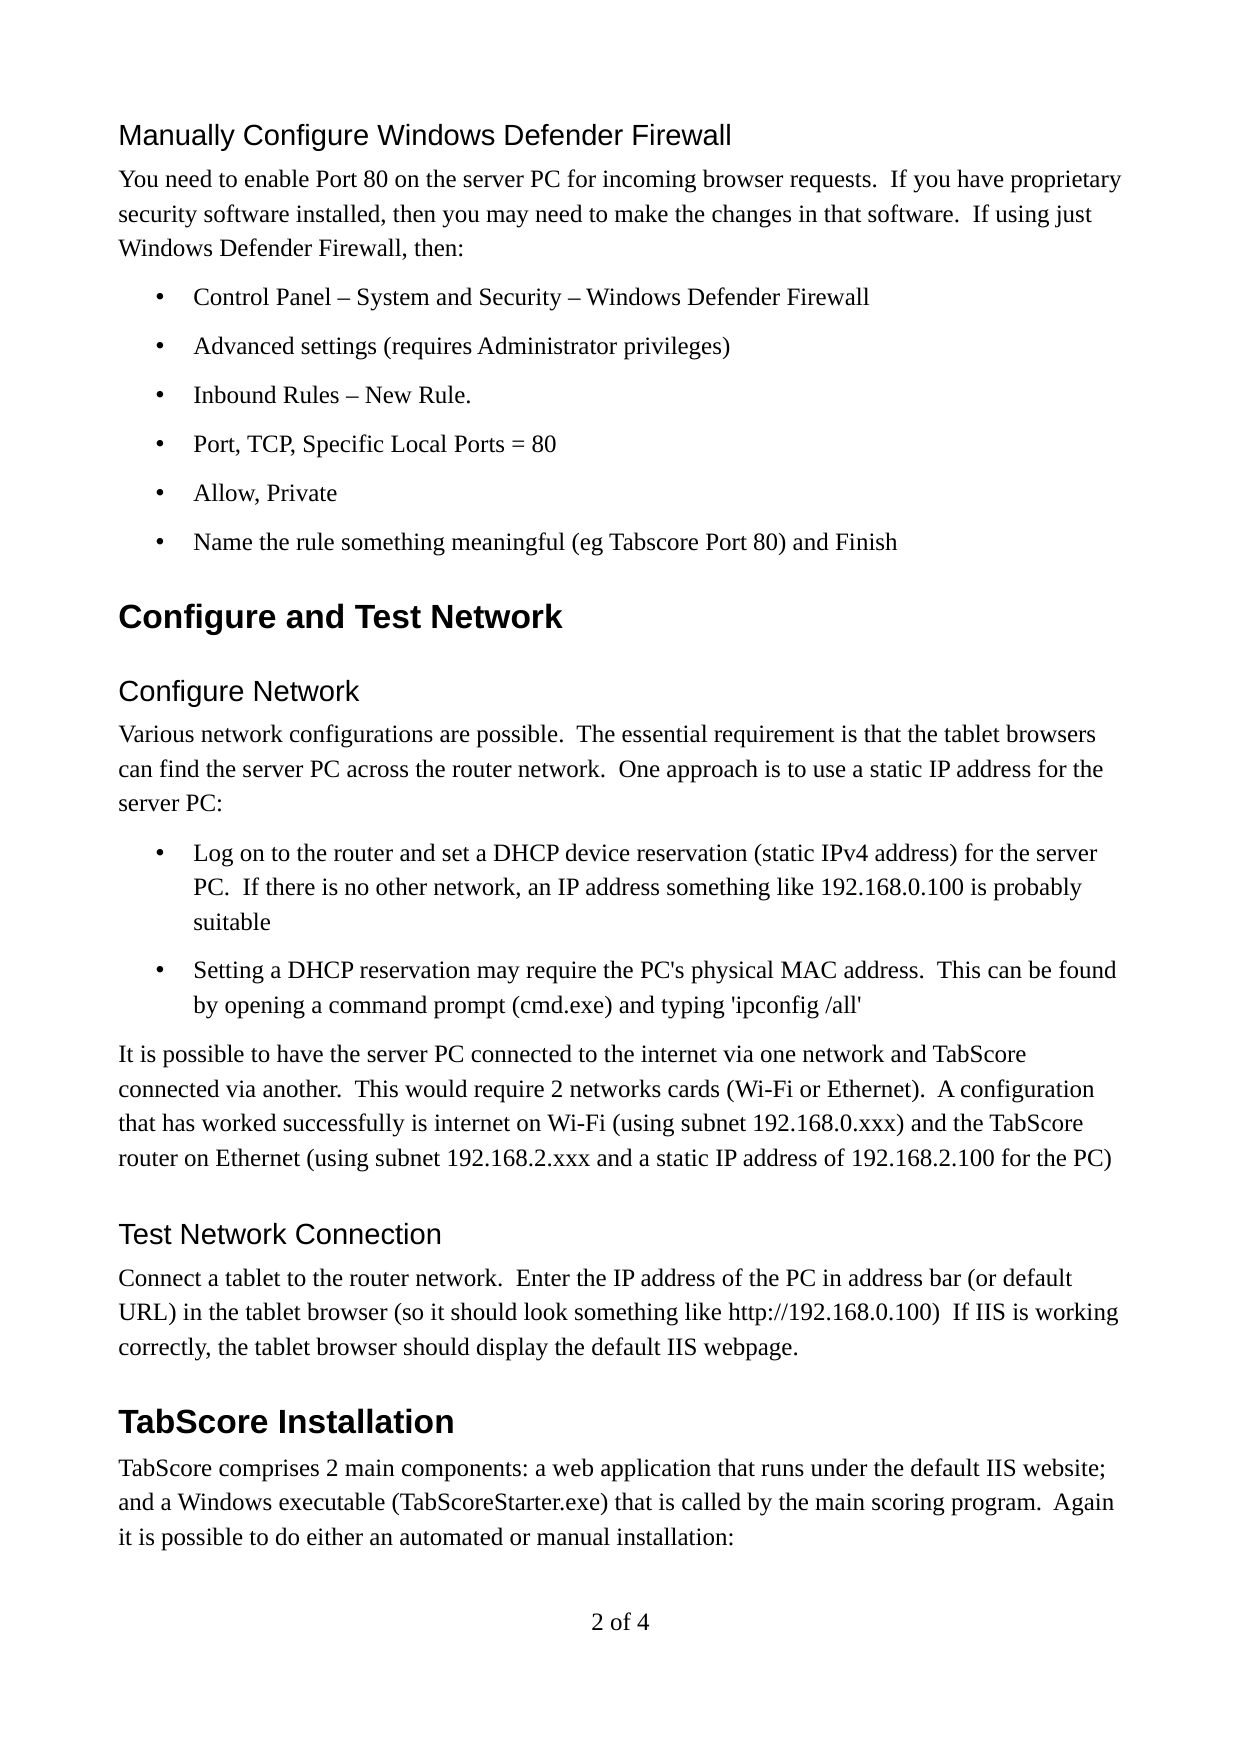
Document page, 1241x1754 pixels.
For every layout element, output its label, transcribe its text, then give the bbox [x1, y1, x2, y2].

text Connect a tablet to the router network. Enter the IP address of the PC in address bar (or default URL) in the tablet browser (so it should look something like http://192.168.0.100) If IIS is working correctly, the tablet browser should display the default IIS webpage. [118, 1263, 1122, 1360]
subtitle Configure and Test Network [118, 597, 1122, 636]
list Port, TCP, Specific Local Ports = 80 [156, 429, 1122, 458]
list Log on to the router and set a DHCP device reservation (static IPv4 address) for the server PC. If there is no other network, an IP address something like 192.168.0.100 is probably suitable [156, 838, 1122, 935]
list Inbound Rules – New Rule. [156, 380, 1122, 409]
subtitle TabScore Installation [118, 1402, 1122, 1440]
subtitle Configure Network [118, 673, 1122, 707]
text TabScore comprises 2 main components: a web application that runs under the default IIS website; and a Windows executable (TabScoreStarter.exe) that is called by the main scoring program. Again it is possible to do either an automated or manual installation: [118, 1453, 1122, 1550]
list Setting a DHCP reservation may require the PC's physical MAC address. This can be found by opening a command prompt (cmd.exe) and typing 'ipconfig /all' [156, 956, 1122, 1019]
list Name the rule something meaningful (eg Tabscore Port 80) and Finish [156, 527, 1122, 556]
subtitle Test Network Connection [118, 1217, 1122, 1250]
text Various network configurations are possible. The essential requirement is that the tablet browsers can find the server PC across the router network. One approach is to use a static IP address for the server PC: [118, 719, 1122, 817]
text You need to enable Port 80 on the server PC for incoming browser requests. If you have proprietary security software installed, then you may need to make the changes in that software. If using just Windows Defender Firewall, then: [118, 164, 1122, 262]
list Advanced settings (requires Administrator privileges) [156, 331, 1122, 360]
list Control Panel – System and Security – Windows Defender Firewall [156, 282, 1122, 311]
text It is possible to have the server PC connected to the internet via one network and TabScore connected via another. This would require 2 networks cards (Wi-Fi or Ethernet). A configuration that has worked successfully is internet on Wi-Fi (using subnet 192.168.0.xxx) and the TabScore router on Ethernet (using subnet 192.168.2.xxx and a static IP address of 192.168.2.100 for the PC) [118, 1039, 1122, 1171]
list Allow, Private [156, 478, 1122, 507]
subtitle Manually Configure Windows Defender Firewall [118, 118, 1122, 152]
